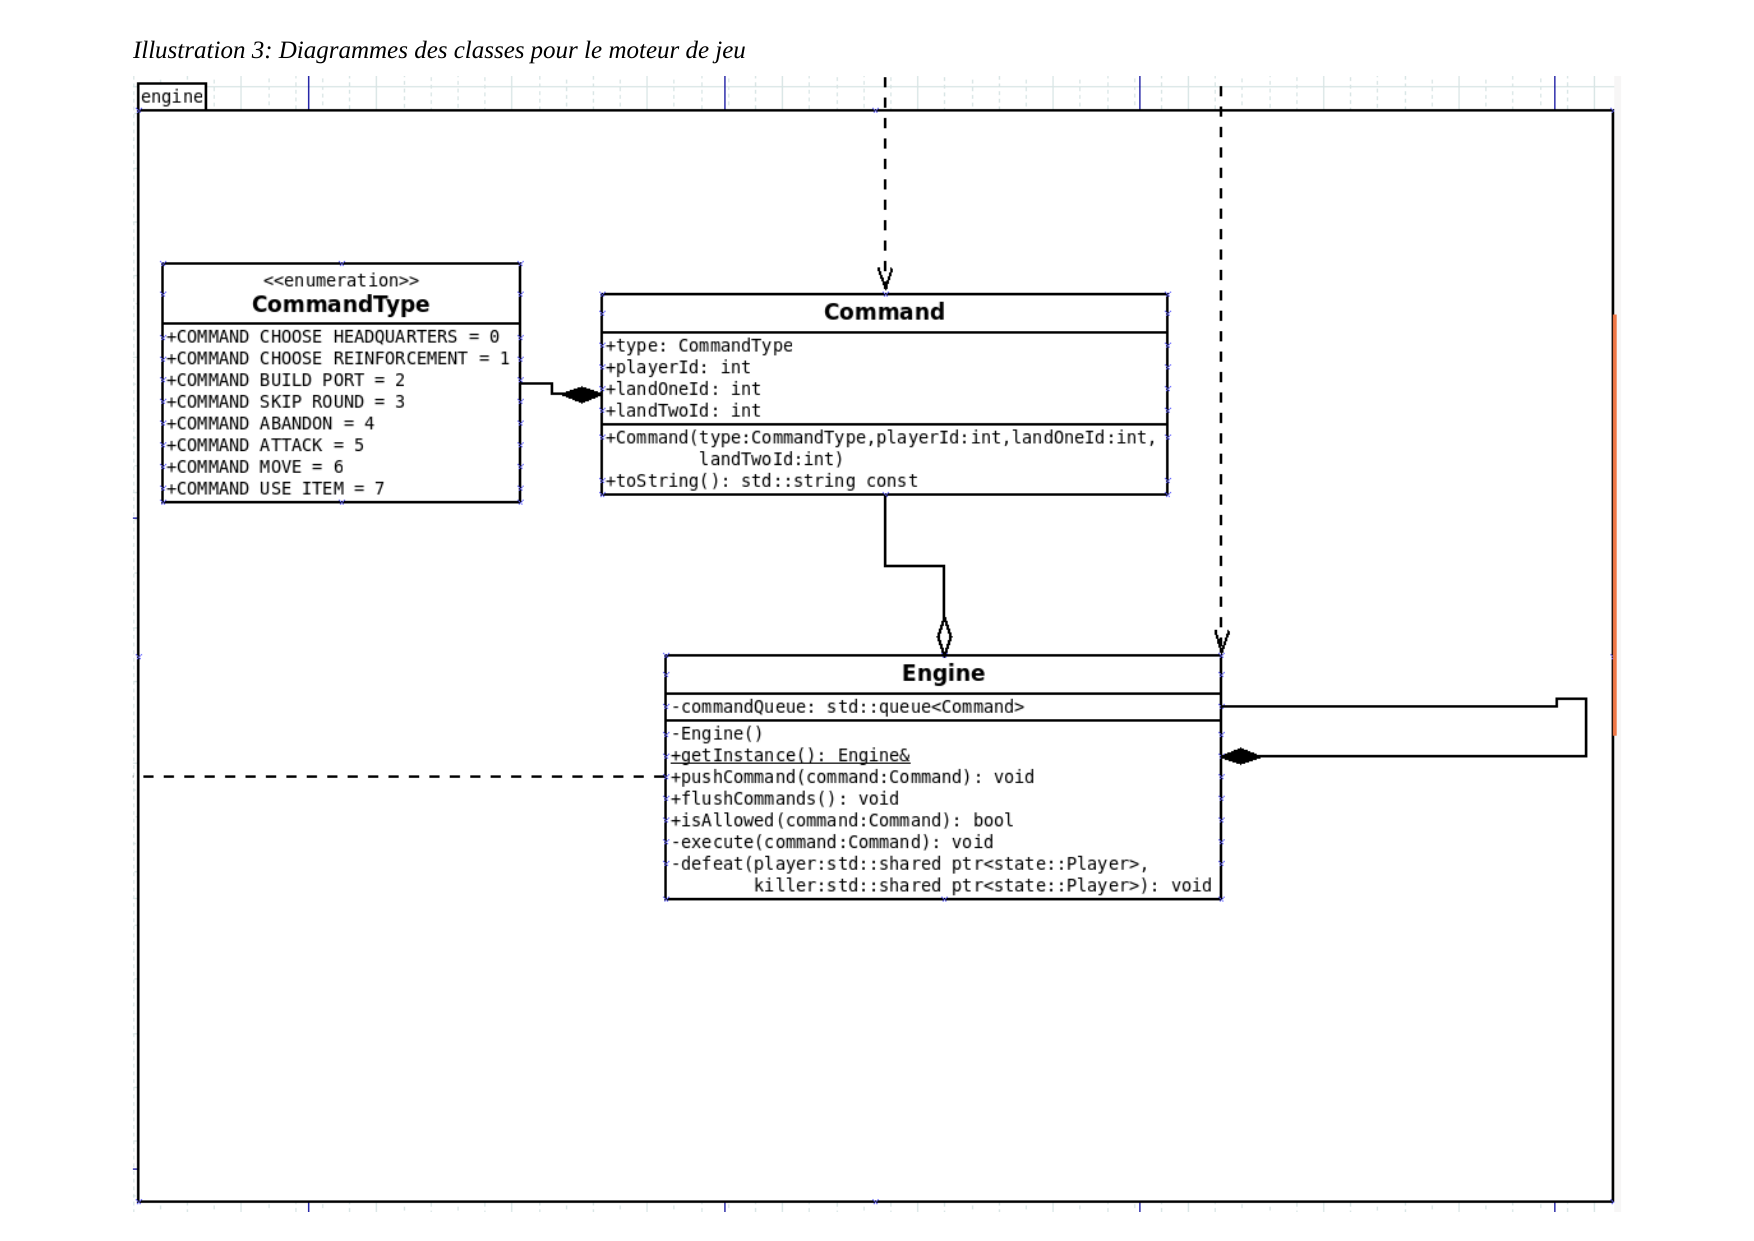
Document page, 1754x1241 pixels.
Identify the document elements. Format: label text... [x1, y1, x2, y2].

picture [132, 76, 1622, 1212]
text Illustration 3: Diagrammes des classes pour le moteur de jeu [133, 35, 1621, 64]
